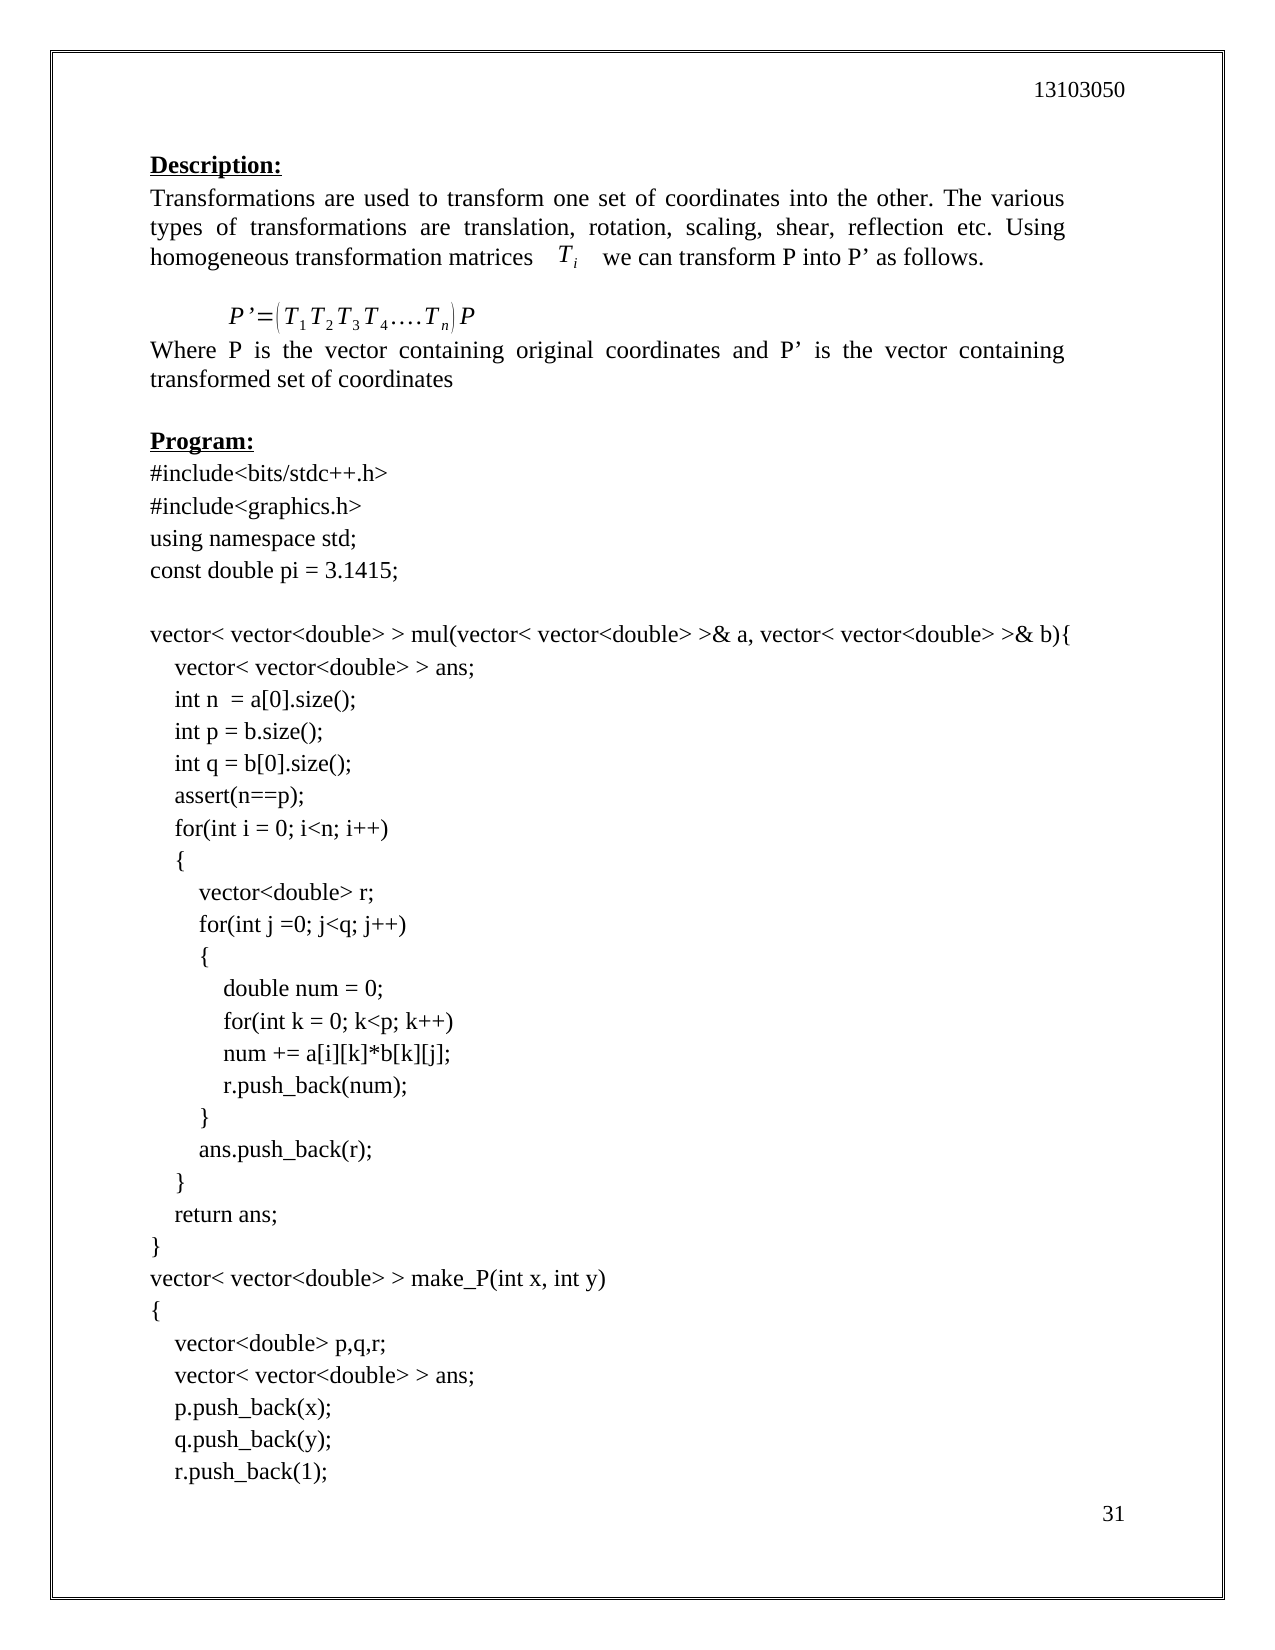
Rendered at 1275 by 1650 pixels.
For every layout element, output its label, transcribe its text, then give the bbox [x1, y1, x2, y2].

text vector< vector<double> > mul(vector< vector<double> >& a, vector< vector<double> >& b){ [150, 620, 1125, 648]
text const double pi = 3.1415; [150, 556, 1125, 584]
text assert(n==p); [150, 781, 1125, 809]
text p.push_back(x); [150, 1392, 1125, 1421]
text r.push_back(1); [150, 1457, 1125, 1485]
text int p = b.size(); [150, 717, 1125, 744]
text for(int i = 0; i<n; i++) [150, 813, 1125, 841]
text vector< vector<double> > make_P(int x, int y) [150, 1264, 1125, 1292]
text vector<double> r; [150, 877, 1125, 906]
text vector< vector<double> > ans; [150, 652, 1125, 680]
text double num = 0; [150, 974, 1125, 1002]
text } [150, 1167, 1125, 1195]
text using namespace std; [150, 523, 1125, 551]
text } [150, 1103, 1125, 1131]
text #include<graphics.h> [150, 491, 1125, 519]
text #include<bits/stdc++.h> [150, 459, 1125, 487]
text } [150, 1232, 1125, 1259]
text Where P is the vector containing original coordinates and P’ is the vector containing transformed set of coordinates [150, 336, 1066, 393]
text { [150, 942, 1125, 970]
text r.push_back(num); [150, 1071, 1125, 1099]
text ans.push_back(r); [150, 1135, 1125, 1163]
text { [150, 845, 1125, 873]
text for(int k = 0; k<p; k++) [150, 1006, 1125, 1034]
text num += a[i][k]*b[k][j]; [150, 1038, 1125, 1066]
text vector<double> p,q,r; [150, 1328, 1125, 1356]
text vector< vector<double> > ans; [150, 1360, 1125, 1388]
text Program: [150, 426, 1125, 455]
text int q = b[0].size(); [150, 749, 1125, 777]
text Description: [150, 150, 1125, 179]
text q.push_back(y); [150, 1425, 1125, 1453]
text Transformations are used to transform one set of coordinates into the other. The various types of transformations are translation, rotation, scaling, shear, reflection etc. Using homogeneous transformation matrices we can transform P into P’ as follows. [150, 183, 1066, 272]
text for(int j =0; j<q; j++) [150, 910, 1125, 938]
text { [150, 1296, 1125, 1324]
text return ans; [150, 1199, 1125, 1227]
text int n = a[0].size(); [150, 684, 1125, 712]
